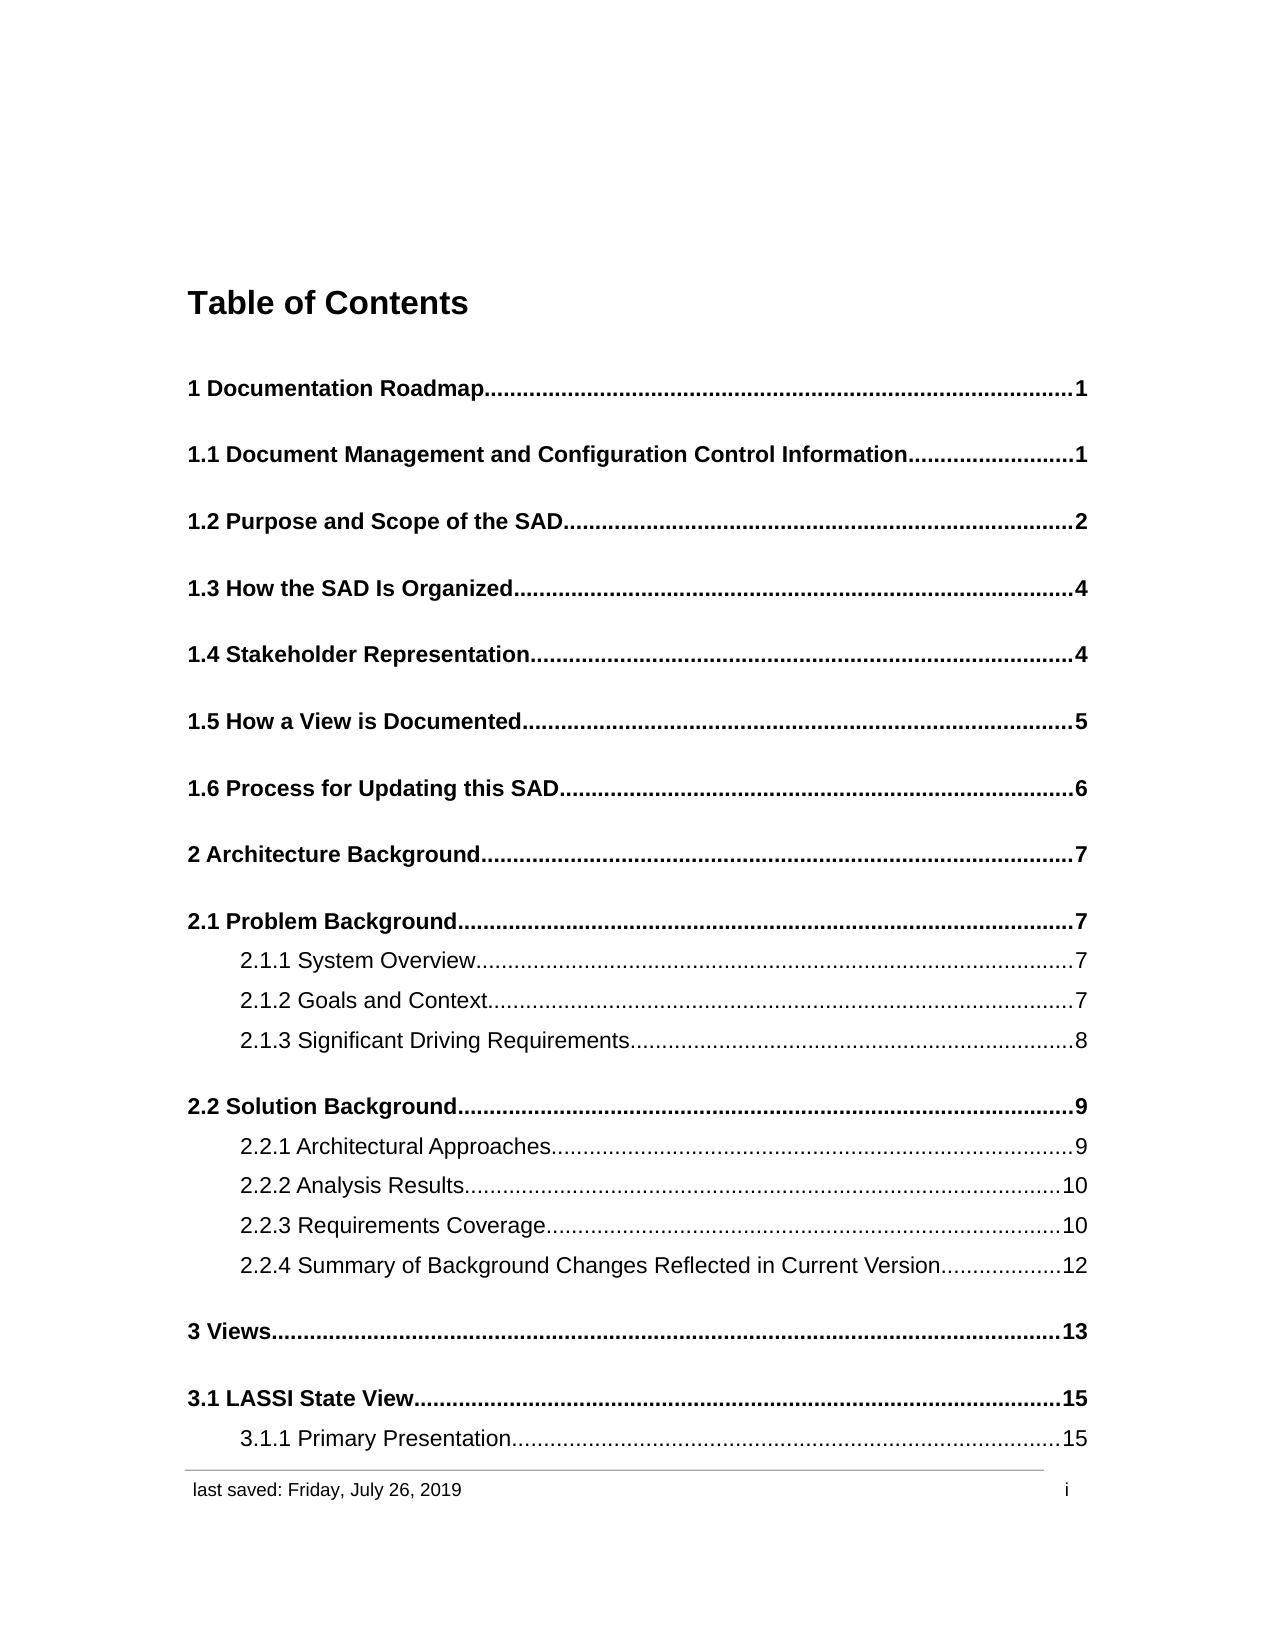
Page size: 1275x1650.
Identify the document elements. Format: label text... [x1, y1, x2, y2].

text 2.2.3 Requirements Coverage 10 [240, 1209, 1087, 1238]
text 3.1 LASSI State View 15 [187, 1376, 1087, 1411]
text 2.2.4 Summary of Background Changes Reflected in Current Version 12 [240, 1249, 1087, 1278]
text 1.2 Purpose and Scope of the SAD 2 [187, 499, 1087, 534]
text 2.2.2 Analysis Results 10 [240, 1170, 1087, 1199]
text 3 Views 13 [187, 1309, 1087, 1345]
subtitle Table of Contents [187, 283, 1087, 322]
text 1 Documentation Roadmap 1 [187, 366, 1087, 401]
text 2.1.1 System Overview 7 [240, 945, 1087, 974]
text 2.1.2 Goals and Context 7 [240, 984, 1087, 1013]
text 2.2 Solution Background 9 [187, 1084, 1087, 1120]
text 2.1.3 Significant Driving Requirements 8 [240, 1024, 1087, 1053]
text 1.5 How a View is Documented 5 [187, 699, 1087, 734]
text 1.3 How the SAD Is Organized 4 [187, 566, 1087, 601]
text 2.1 Problem Background 7 [187, 899, 1087, 934]
text 1.1 Document Management and Configuration Control Information 1 [187, 432, 1087, 468]
text 1.6 Process for Updating this SAD 6 [187, 766, 1087, 801]
text 2 Architecture Background 7 [187, 832, 1087, 868]
text 1.4 Stakeholder Representation 4 [187, 632, 1087, 668]
text 3.1.1 Primary Presentation 15 [240, 1422, 1087, 1451]
text 2.2.1 Architectural Approaches 9 [240, 1130, 1087, 1159]
